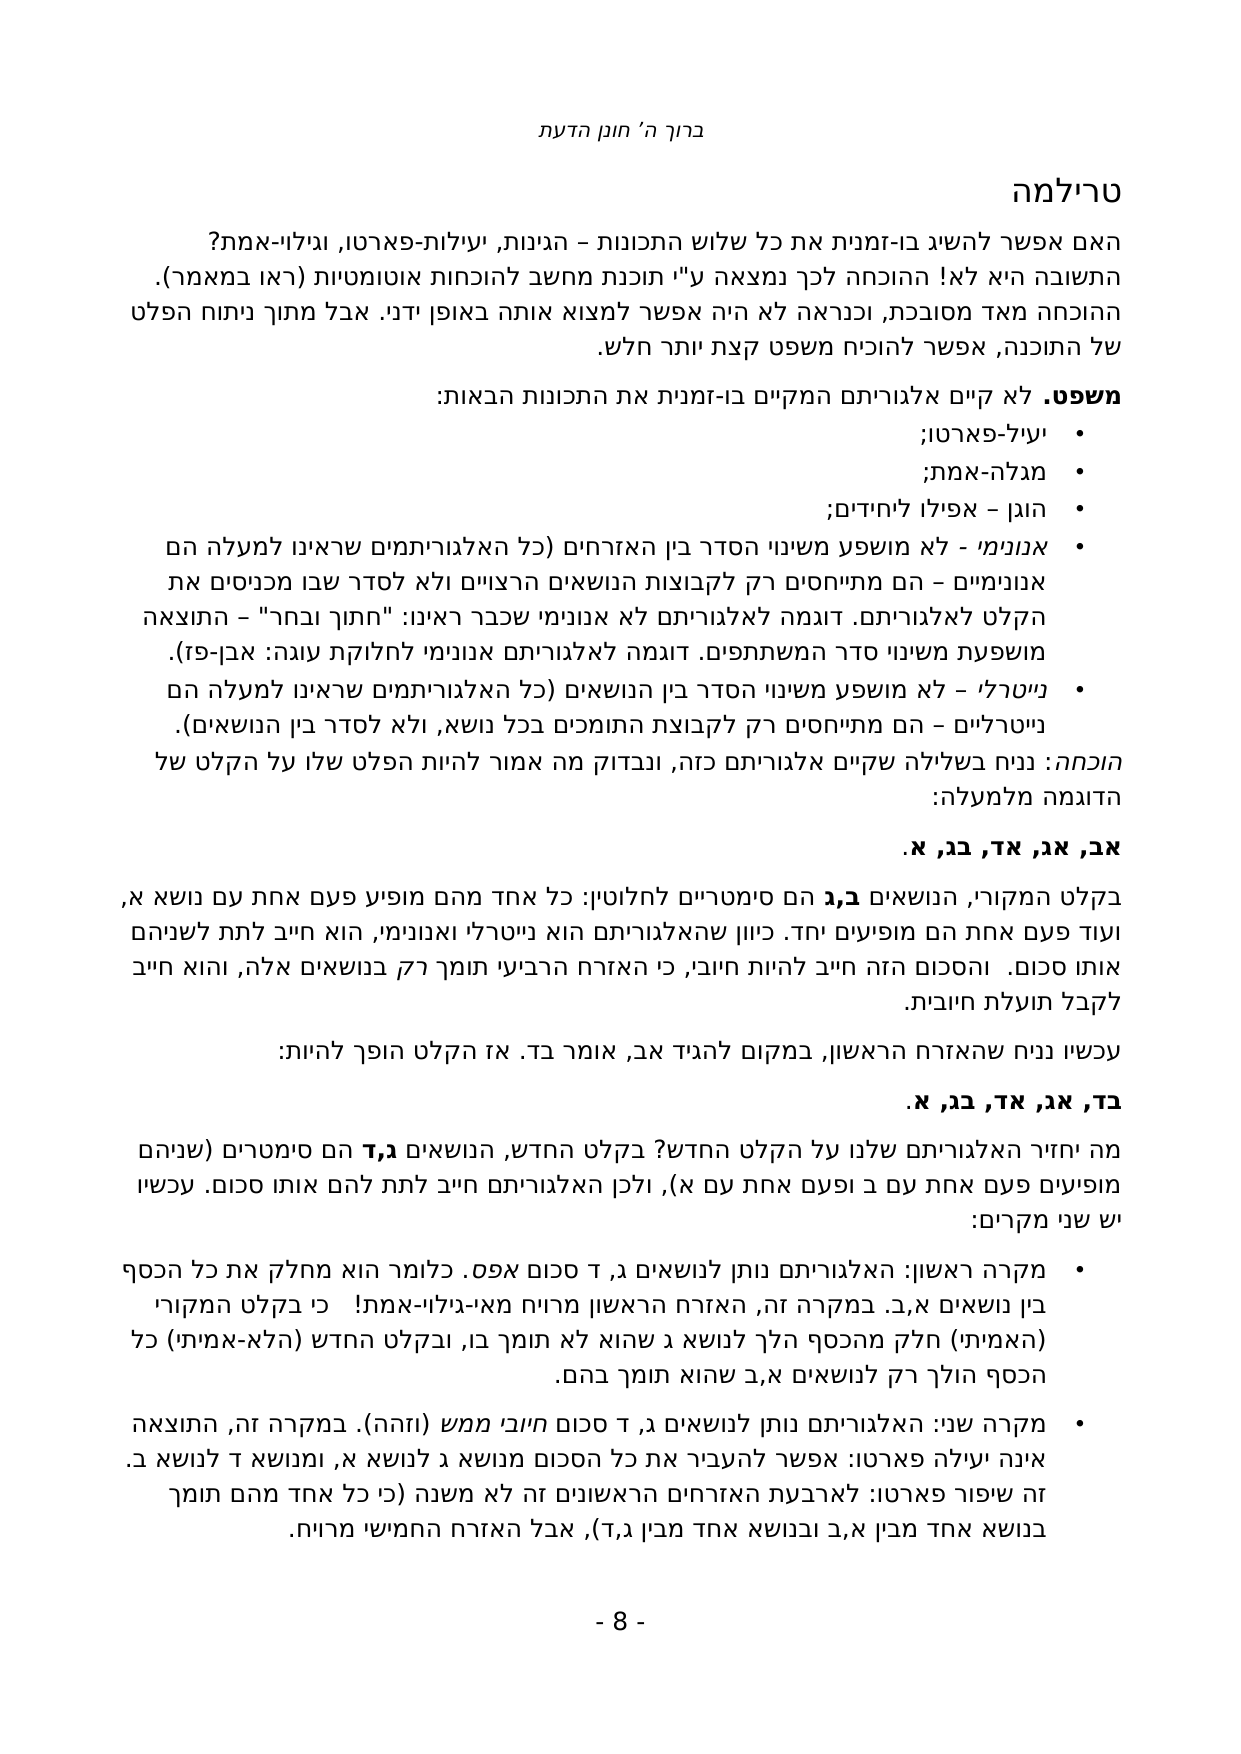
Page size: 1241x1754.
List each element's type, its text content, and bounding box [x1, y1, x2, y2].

list מקרה שני: האלגוריתם נותן לנושאים ג, ד סכום חיובי ממש (וזהה). במקרה זה, התוצאה אינה יעילה פארטו: אפשר להעביר את כל הסכום מנושא ג לנושא א, ומנושא ד לנושא ב. זה שיפור פארטו: לארבעת האזרחים הראשונים זה לא משנה (כי כל אחד מהם תומך בנושא אחד מבין א,ב ובנושא אחד מבין ג,ד), אבל האזרח החמישי מרויח. [118, 1409, 1084, 1544]
text מה יחזיר האלגוריתם שלנו על הקלט החדש? בקלט החדש, הנושאים ג,ד הם סימטרים (שניהם מופיעים פעם אחת עם ב ופעם אחת עם א), ולכן האלגוריתם חייב לתת להם אותו סכום. עכשיו יש שני מקרים: [118, 1135, 1122, 1234]
list יעיל-פארטו; [118, 419, 1084, 448]
text הוכחה: נניח בשלילה שקיים אלגוריתם כזה, ונבדוק מה אמור להיות הפלט שלו על הקלט של הדוגמה מלמעלה: [118, 747, 1122, 812]
subtitle טרילמה [118, 172, 1122, 214]
text אב, אג, אד, בג, א. [118, 832, 1122, 861]
list הוגן – אפילו ליחידים; [118, 494, 1084, 523]
list אנונימי - לא מושפע משינוי הסדר בין האזרחים (כל האלגוריתמים שראינו למעלה הם אנונימיים – הם מתייחסים רק לקבוצות הנושאים הרצויים ולא לסדר שבו מכניסים את הקלט לאלגוריתם. דוגמה לאלגוריתם לא אנונימי שכבר ראינו: "חתוך ובחר" – התוצאה מושפעת משינוי סדר המשתתפים. דוגמה לאלגוריתם אנונימי לחלוקת עוגה: אבן-פז). [118, 532, 1084, 666]
list נייטרלי – לא מושפע משינוי הסדר בין הנושאים (כל האלגוריתמים שראינו למעלה הם נייטרליים – הם מתייחסים רק לקבוצת התומכים בכל נושא, ולא לסדר בין הנושאים). [118, 675, 1084, 739]
list מגלה-אמת; [118, 457, 1084, 486]
text בד, אג, אד, בג, א. [118, 1086, 1122, 1115]
text משפט. לא קיים אלגוריתם המקיים בו-זמנית את התכונות הבאות: [118, 381, 1122, 410]
text האם אפשר להשיג בו-זמנית את כל שלוש התכונות – הגינות, יעילות-פארטו, וגילוי-אמת? התשובה היא לא! ההוכחה לכך נמצאה ע"י תוכנת מחשב להוכחות אוטומטיות (ראו במאמר). ההוכחה מאד מסובכת, וכנראה לא היה אפשר למצוא אותה באופן ידני. אבל מתוך ניתוח הפלט של התוכנה, אפשר להוכיח משפט קצת יותר חלש. [118, 227, 1122, 361]
text עכשיו נניח שהאזרח הראשון, במקום להגיד אב, אומר בד. אז הקלט הופך להיות: [118, 1036, 1122, 1065]
text בקלט המקורי, הנושאים ב,ג הם סימטריים לחלוטין: כל אחד מהם מופיע פעם אחת עם נושא א, ועוד פעם אחת הם מופיעים יחד. כיוון שהאלגוריתם הוא נייטרלי ואנונימי, הוא חייב לתת לשניהם אותו סכום. והסכום הזה חייב להיות חיובי, כי האזרח הרביעי תומך רק בנושאים אלה, והוא חייב לקבל תועלת חיובית. [118, 882, 1122, 1016]
list מקרה ראשון: האלגוריתם נותן לנושאים ג, ד סכום אפס. כלומר הוא מחלק את כל הכסף בין נושאים א,ב. במקרה זה, האזרח הראשון מרויח מאי-גילוי-אמת! כי בקלט המקורי (האמיתי) חלק מהכסף הלך לנושא ג שהוא לא תומך בו, ובקלט החדש (הלא-אמיתי) כל הכסף הולך רק לנושאים א,ב שהוא תומך בהם. [118, 1255, 1084, 1389]
